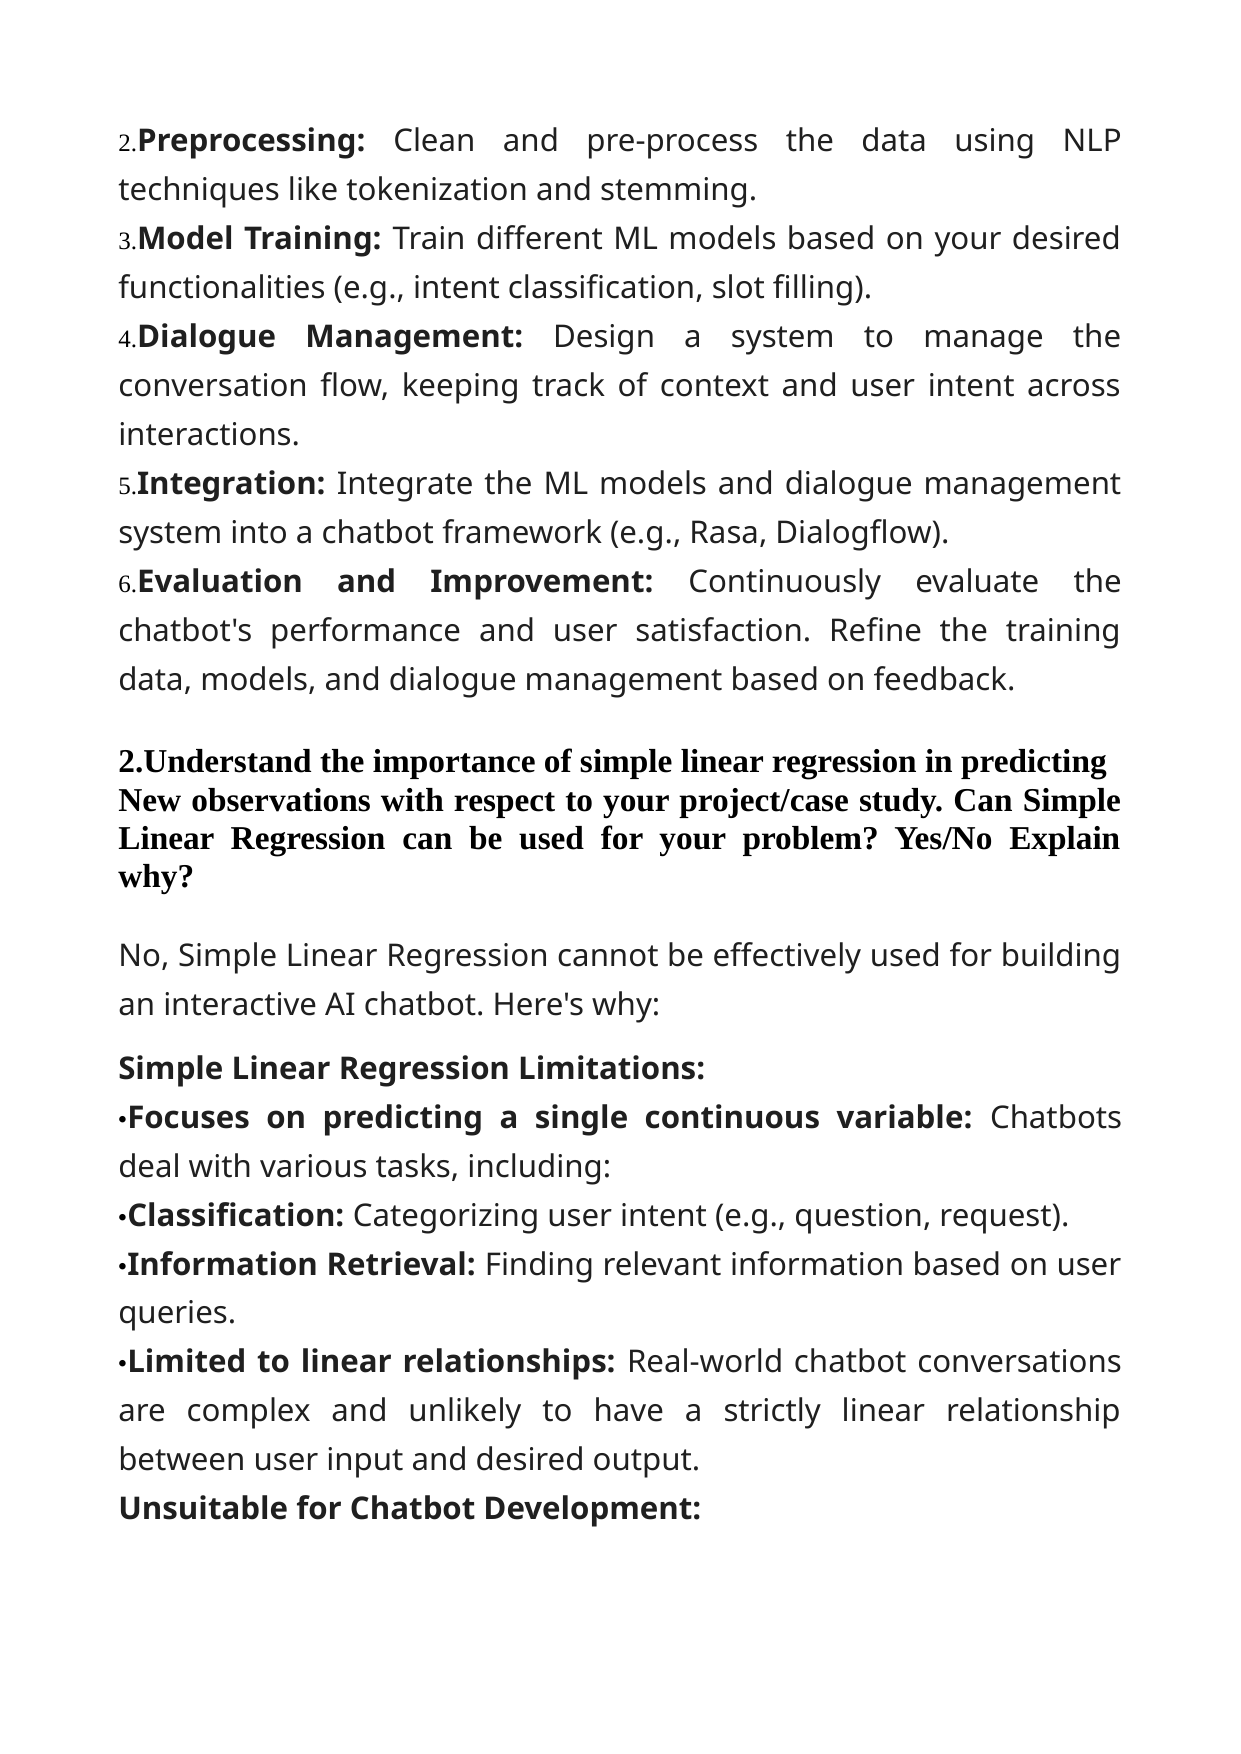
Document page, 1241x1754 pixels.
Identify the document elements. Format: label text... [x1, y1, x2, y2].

text Simple Linear Regression Limitations: [118, 1046, 1122, 1088]
list Classification: Categorizing user intent (e.g., question, request). [118, 1193, 1122, 1235]
text New observations with respect to your project/case study. Can Simple Linear Regression can be used for your problem? Yes/No Explain why? [118, 780, 1122, 895]
text Unsuitable for Chatbot Development: [118, 1486, 1122, 1529]
list Focuses on predicting a single continuous variable: Chatbots deal with various tasks, including: [118, 1095, 1122, 1186]
text No, Simple Linear Regression cannot be effectively used for building an interactive AI chatbot. Here's why: [118, 933, 1122, 1025]
list Integration: Integrate the ML models and dialogue management system into a chatbot framework (e.g., Rasa, Dialogflow). [118, 461, 1122, 552]
list Evaluation and Improvement: Continuously evaluate the chatbot's performance and user satisfaction. Refine the training data, models, and dialogue management based on feedback. [118, 559, 1122, 699]
list Information Retrieval: Finding relevant information based on user queries. [118, 1242, 1122, 1333]
text 2.Understand the importance of simple linear regression in predicting [118, 742, 1122, 780]
list Model Training: Train different ML models based on your desired functionalities (e.g., intent classification, slot filling). [118, 216, 1122, 308]
list Dialogue Management: Design a system to manage the conversation flow, keeping track of context and user intent across interactions. [118, 314, 1122, 454]
list Preprocessing: Clean and pre-process the data using NLP techniques like tokenization and stemming. [118, 118, 1122, 210]
list Limited to linear relationships: Real-world chatbot conversations are complex and unlikely to have a strictly linear relationship between user input and desired output. [118, 1339, 1122, 1480]
